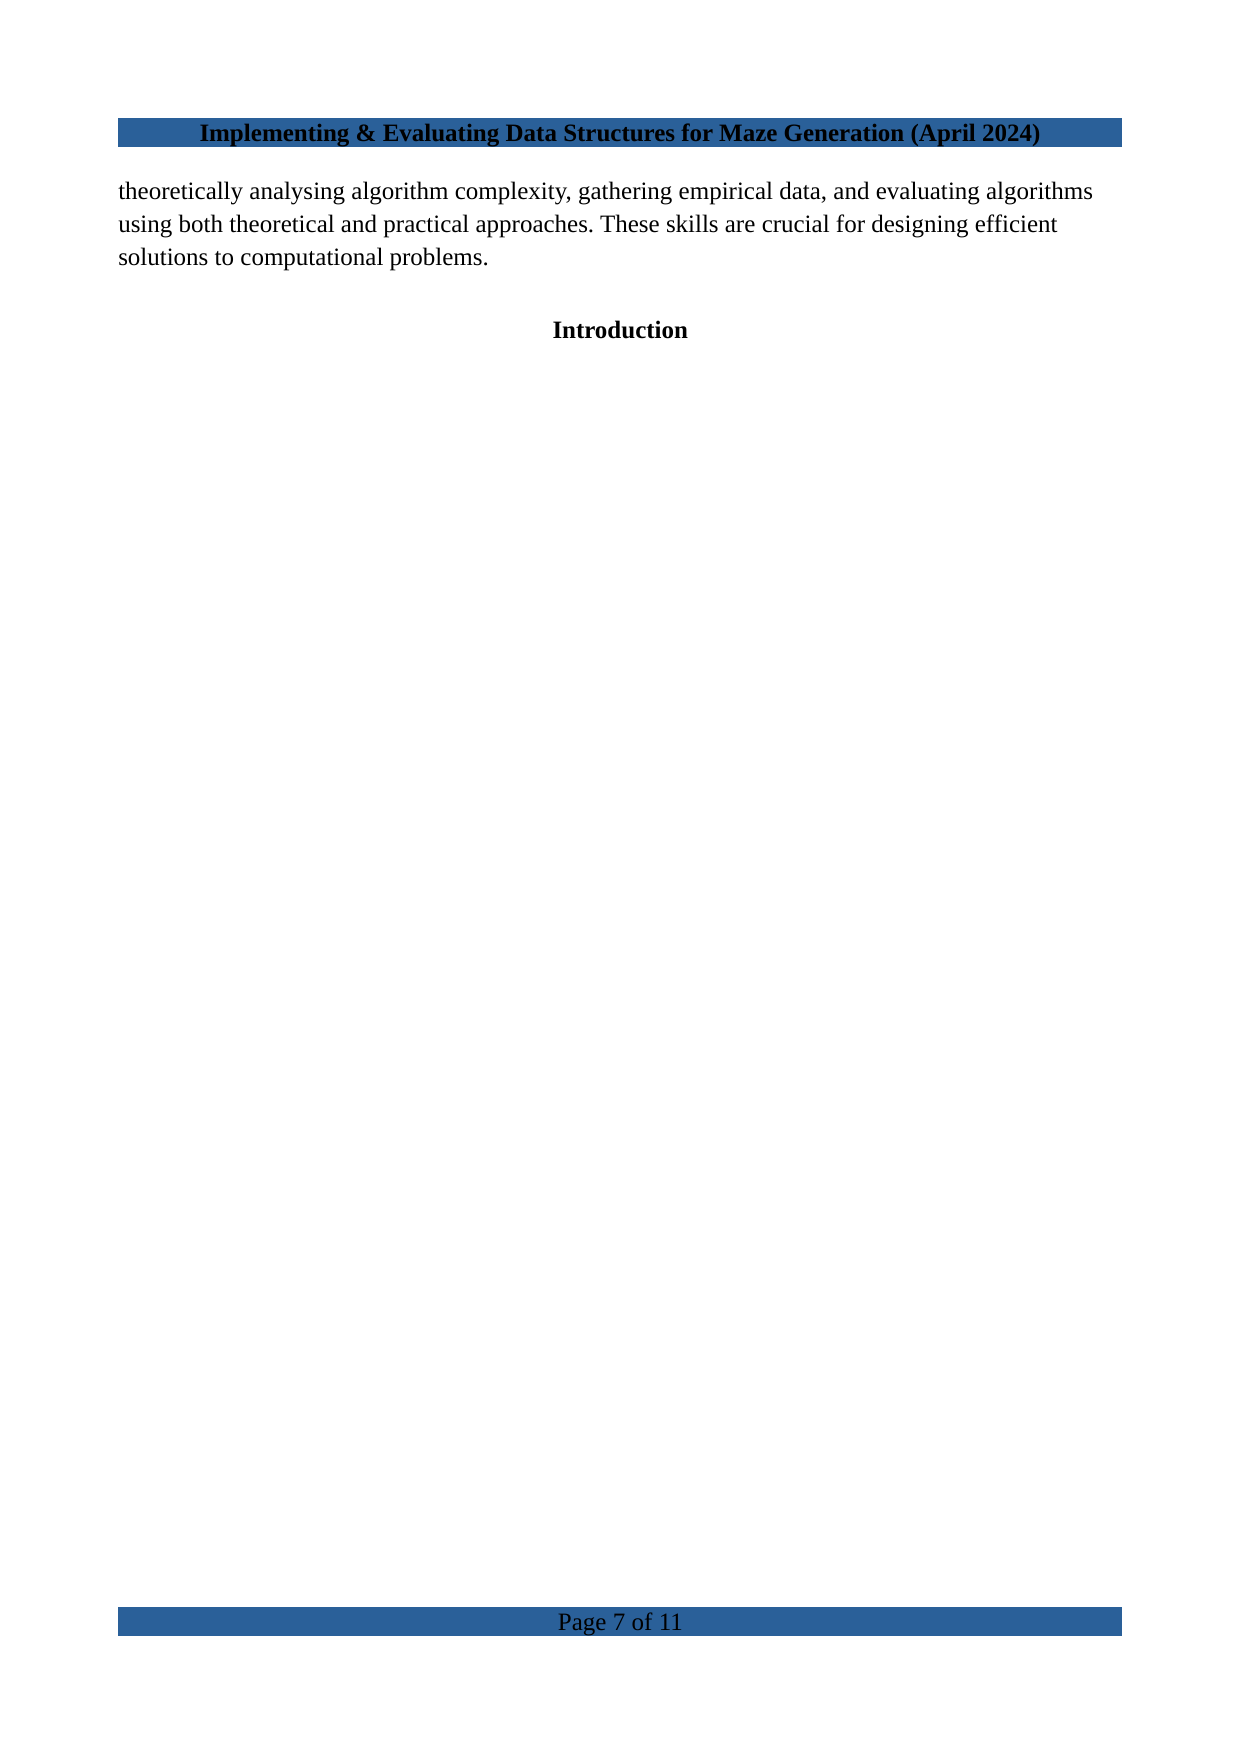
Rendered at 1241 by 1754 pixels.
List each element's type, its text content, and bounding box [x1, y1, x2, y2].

subtitle Introduction [118, 315, 1122, 344]
text theoretically analysing algorithm complexity, gathering empirical data, and evaluating algorithms using both theoretical and practical approaches. These skills are crucial for designing efficient solutions to computational problems. [118, 176, 1122, 271]
